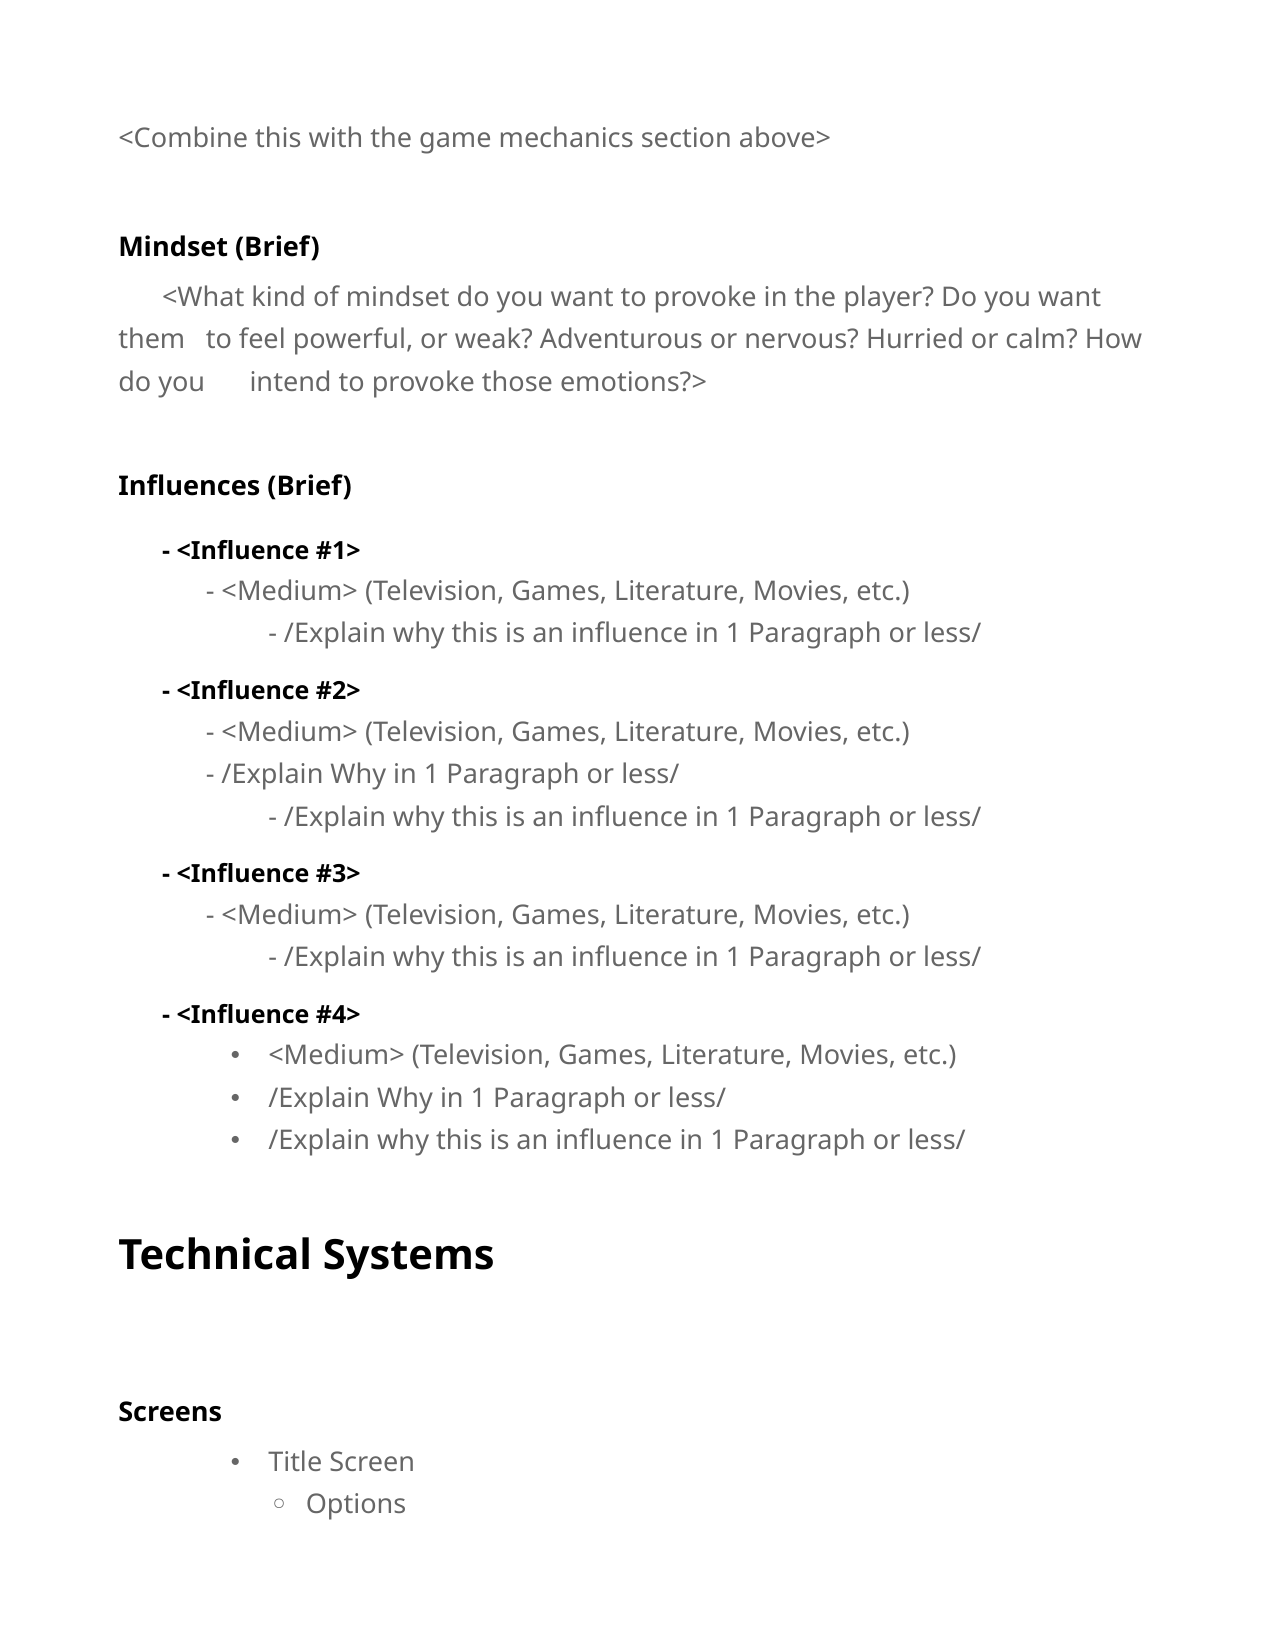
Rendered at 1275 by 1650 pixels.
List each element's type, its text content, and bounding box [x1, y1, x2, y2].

list /Explain Why in 1 Paragraph or less/ [231, 1078, 1157, 1115]
text - /Explain Why in 1 Paragraph or less/ [118, 754, 1157, 791]
text <Combine this with the game mechanics section above> [118, 118, 1157, 155]
text - <Medium> (Television, Games, Literature, Movies, etc.) [118, 895, 1157, 932]
list <Medium> (Television, Games, Literature, Movies, etc.) [231, 1036, 1157, 1073]
text - <Medium> (Television, Games, Literature, Movies, etc.) [118, 572, 1157, 608]
subtitle - <Influence #3> [118, 856, 1157, 890]
subtitle Screens [118, 1393, 1157, 1430]
list Options [268, 1485, 1157, 1522]
subtitle - <Influence #4> [118, 997, 1157, 1031]
subtitle - <Influence #1> [118, 532, 1157, 566]
subtitle Technical Systems [118, 1225, 1157, 1282]
text - /Explain why this is an influence in 1 Paragraph or less/ [193, 797, 1157, 834]
text - /Explain why this is an influence in 1 Paragraph or less/ [193, 938, 1157, 974]
text - <Medium> (Television, Games, Literature, Movies, etc.) [118, 712, 1157, 749]
text - /Explain why this is an influence in 1 Paragraph or less/ [193, 614, 1157, 651]
subtitle - <Influence #2> [118, 673, 1157, 707]
list /Explain why this is an influence in 1 Paragraph or less/ [231, 1121, 1157, 1157]
list Title Screen [231, 1442, 1157, 1479]
text <What kind of mindset do you want to provoke in the player? Do you want them to feel powerful, or weak? Adventurous or nervous? Hurried or calm? How do you intend to provoke those emotions?> [118, 277, 1157, 399]
subtitle Influences (Brief) [118, 466, 1157, 503]
subtitle Mindset (Brief) [118, 228, 1157, 265]
